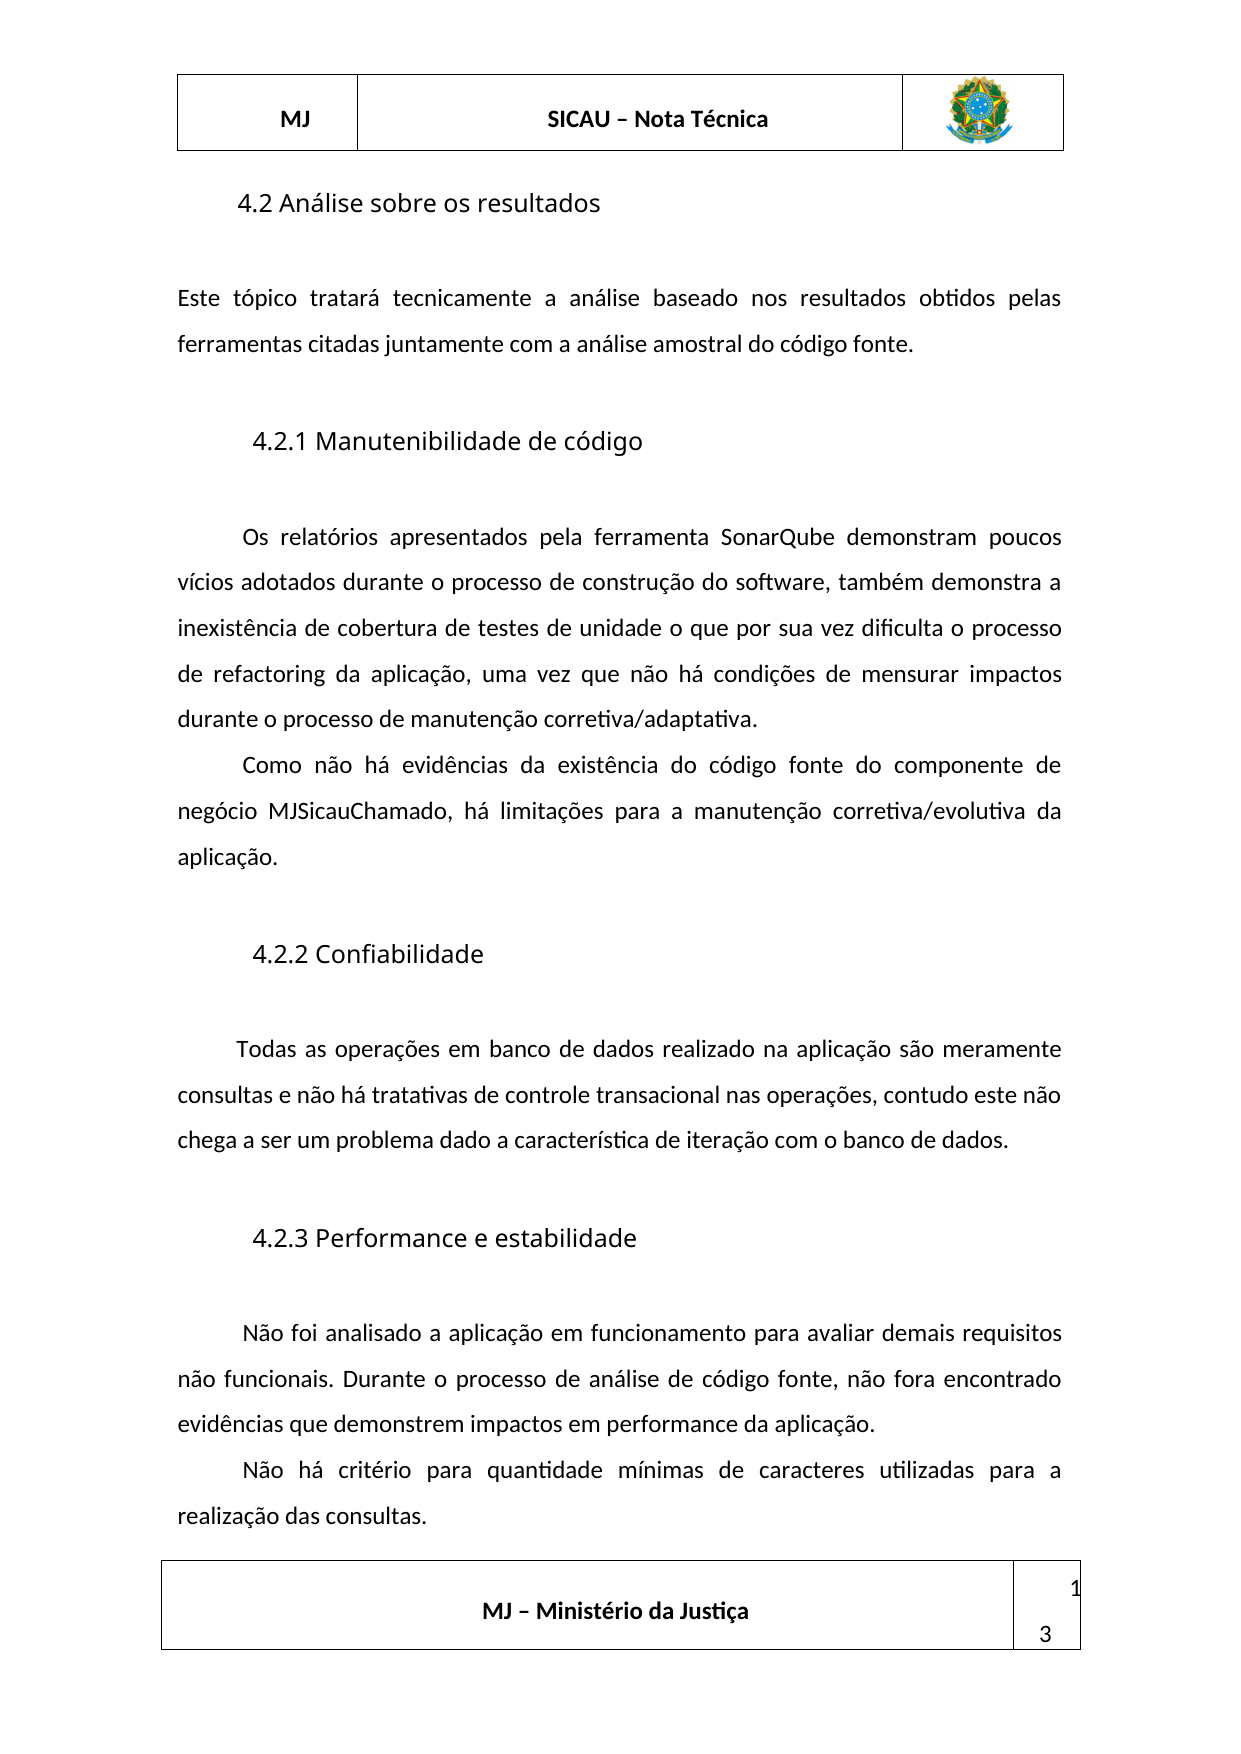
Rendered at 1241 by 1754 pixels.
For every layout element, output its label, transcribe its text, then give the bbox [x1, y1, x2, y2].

subtitle 4.2.2 Confiabilidade [484, 936, 1063, 971]
picture [944, 75, 1020, 149]
subtitle 4.2.2 Confiabilidade [177, 936, 252, 971]
subtitle 4.2.3 Performance e estabilidade [177, 1220, 252, 1254]
text Não há critério para quantidade mínimas de caracteres utilizadas para a realização das consultas. [177, 1454, 1063, 1531]
text Os relatórios apresentados pela ferramenta SonarQube demonstram poucos vícios adotados durante o processo de construção do software, também demonstra a inexistência de cobertura de testes de unidade o que por sua vez dificulta o processo de refactoring da aplicação, uma vez que não há condições de mensurar impactos durante o processo de manutenção corretiva/adaptativa. [177, 597, 1063, 612]
text Todas as operações em banco de dados realizado na aplicação são meramente consultas e não há tratativas de controle transacional nas operações, contudo este não chega a ser um problema dado a característica de iteração com o banco de dados. [177, 1109, 1063, 1155]
subtitle 4.2.3 Performance e estabilidade [637, 1220, 1063, 1254]
text Os relatórios apresentados pela ferramenta SonarQube demonstram poucos vícios adotados durante o processo de construção do software, também demonstra a inexistência de cobertura de testes de unidade o que por sua vez dificulta o processo de refactoring da aplicação, uma vez que não há condições de mensurar impactos durante o processo de manutenção corretiva/adaptativa. [177, 688, 1063, 734]
text Os relatórios apresentados pela ferramenta SonarQube demonstram poucos vícios adotados durante o processo de construção do software, também demonstra a inexistência de cobertura de testes de unidade o que por sua vez dificulta o processo de refactoring da aplicação, uma vez que não há condições de mensurar impactos durante o processo de manutenção corretiva/adaptativa. [177, 521, 1063, 566]
text Não foi analisado a aplicação em funcionamento para avaliar demais requisitos não funcionais. Durante o processo de análise de código fonte, não fora encontrado evidências que demonstrem impactos em performance da aplicação. [177, 1317, 1063, 1363]
text Não foi analisado a aplicação em funcionamento para avaliar demais requisitos não funcionais. Durante o processo de análise de código fonte, não fora encontrado evidências que demonstrem impactos em performance da aplicação. [177, 1393, 1063, 1439]
text Os relatórios apresentados pela ferramenta SonarQube demonstram poucos vícios adotados durante o processo de construção do software, também demonstra a inexistência de cobertura de testes de unidade o que por sua vez dificulta o processo de refactoring da aplicação, uma vez que não há condições de mensurar impactos durante o processo de manutenção corretiva/adaptativa. [177, 643, 1063, 658]
text Este tópico tratará tecnicamente a análise baseado nos resultados obtidos pelas ferramentas citadas juntamente com a análise amostral do código fonte. [100, 313, 1063, 359]
subtitle 4.2.1 Manutenibilidade de código [177, 424, 252, 458]
text Como não há evidências da existência do código fonte do componente de negócio MJSicauChamado, há limitações para a manutenção corretiva/evolutiva da aplicação. [177, 749, 1063, 795]
text Todas as operações em banco de dados realizado na aplicação são meramente consultas e não há tratativas de controle transacional nas operações, contudo este não chega a ser um problema dado a característica de iteração com o banco de dados. [177, 1033, 1063, 1079]
subtitle 4.2 Análise sobre os resultados [177, 186, 237, 220]
subtitle 4.2 Análise sobre os resultados [601, 186, 1063, 220]
subtitle 4.2.1 Manutenibilidade de código [643, 424, 1063, 458]
text Como não há evidências da existência do código fonte do componente de negócio MJSicauChamado, há limitações para a manutenção corretiva/evolutiva da aplicação. [177, 826, 1063, 871]
